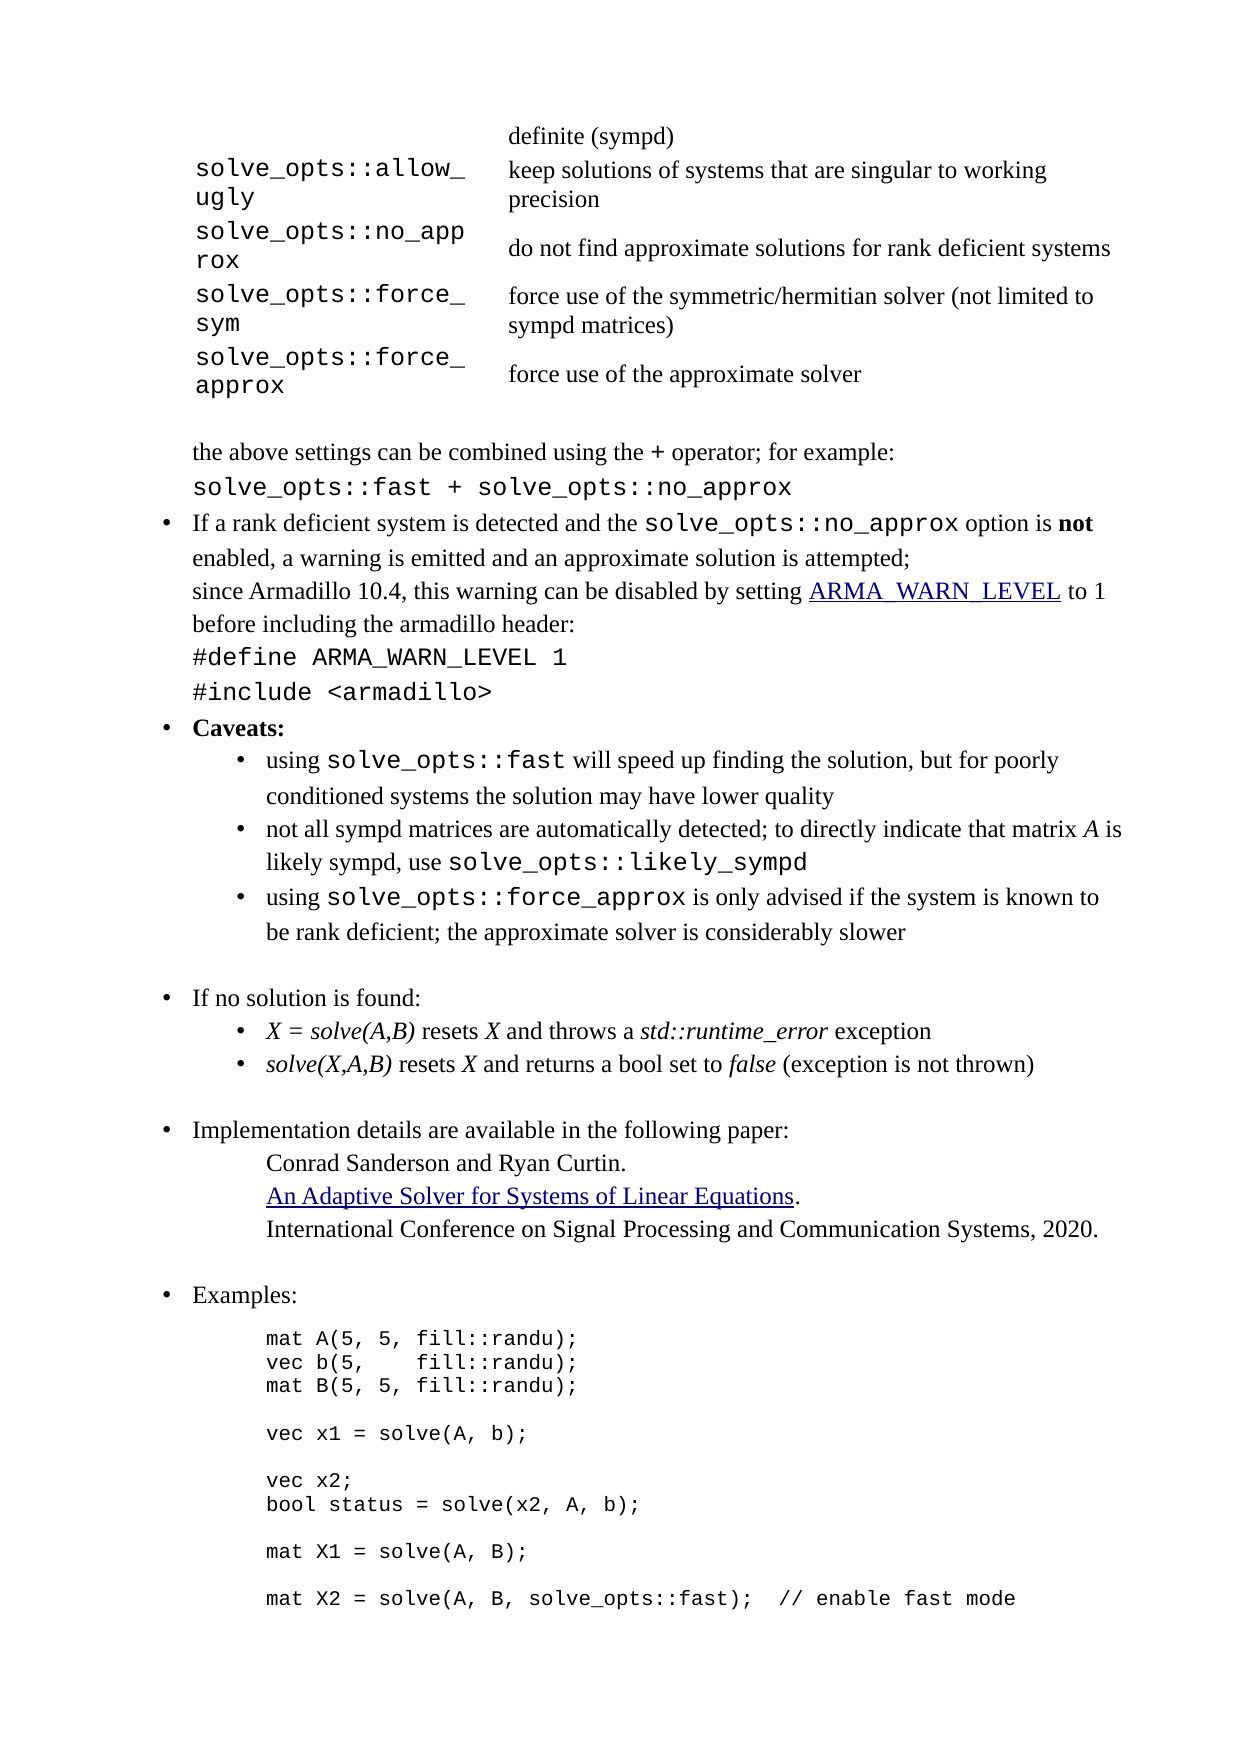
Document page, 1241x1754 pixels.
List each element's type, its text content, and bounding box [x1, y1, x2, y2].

table_cell [478, 279, 505, 342]
table_cell force use of the approximate solver [505, 342, 1122, 404]
list Caveats: [162, 713, 1122, 741]
table_cell [192, 118, 477, 153]
list vec x2; [236, 1470, 1122, 1494]
table_cell [478, 216, 505, 278]
list bool status = solve(x2, A, b); [236, 1494, 1122, 1517]
list mat A(5, 5, fill::randu); [236, 1328, 1122, 1352]
table_cell solve_opts::force_sym [192, 279, 477, 342]
table_cell solve_opts::allow_ugly [192, 153, 477, 216]
table_cell do not find approximate solutions for rank deficient systems [505, 216, 1122, 278]
list mat X2 = solve(A, B, solve_opts::fast); // enable fast mode [236, 1588, 1122, 1612]
list not all sympd matrices are automatically detected; to directly indicate that matrix A is likely sympd, use solve_opts::likely_sympd [236, 814, 1122, 878]
list using solve_opts::fast will speed up finding the solution, but for poorly conditioned systems the solution may have lower quality [236, 746, 1122, 809]
list Implementation details are available in the following paper: [162, 1115, 1122, 1144]
list vec x1 = solve(A, b); [236, 1423, 1122, 1446]
list Conrad Sanderson and Ryan Curtin. An Adaptive Solver for Systems of Linear Equations. International Conference on Signal Processing and Communication Systems, 2020. [236, 1148, 1122, 1243]
table_cell definite (sympd) [505, 118, 1122, 153]
list mat B(5, 5, fill::randu); [236, 1375, 1122, 1399]
list X = solve(A,B) resets X and throws a std::runtime_error exception [236, 1016, 1122, 1045]
list the above settings can be combined using the + operator; for example: solve_opts::fast + solve_opts::no_approx [162, 404, 1122, 503]
list solve(X,A,B) resets X and returns a bool set to false (exception is not thrown) [236, 1049, 1122, 1078]
table_cell [478, 342, 505, 404]
table_cell force use of the symmetric/hermitian solver (not limited to sympd matrices) [505, 279, 1122, 342]
list using solve_opts::force_approx is only advised if the system is known to be rank deficient; the approximate solver is considerably slower [236, 882, 1122, 946]
list mat X1 = solve(A, B); [236, 1541, 1122, 1564]
table_cell keep solutions of systems that are singular to working precision [505, 153, 1122, 216]
list vec b(5, fill::randu); [236, 1352, 1122, 1375]
list If a rank deficient system is detected and the solve_opts::no_approx option is not enabled, a warning is emitted and an approximate solution is attempted; since Armadillo 10.4, this warning can be disabled by setting ARMA_WARN_LEVEL to 1 before including the armadillo header: #define ARMA_WARN_LEVEL 1 #include <armadillo> [162, 508, 1122, 708]
list If no solution is found: [162, 983, 1122, 1012]
list Examples: [162, 1281, 1122, 1309]
table_cell [478, 153, 505, 216]
table_cell [478, 118, 505, 153]
table_cell solve_opts::force_approx [192, 342, 477, 404]
table_cell solve_opts::no_approx [192, 216, 477, 278]
